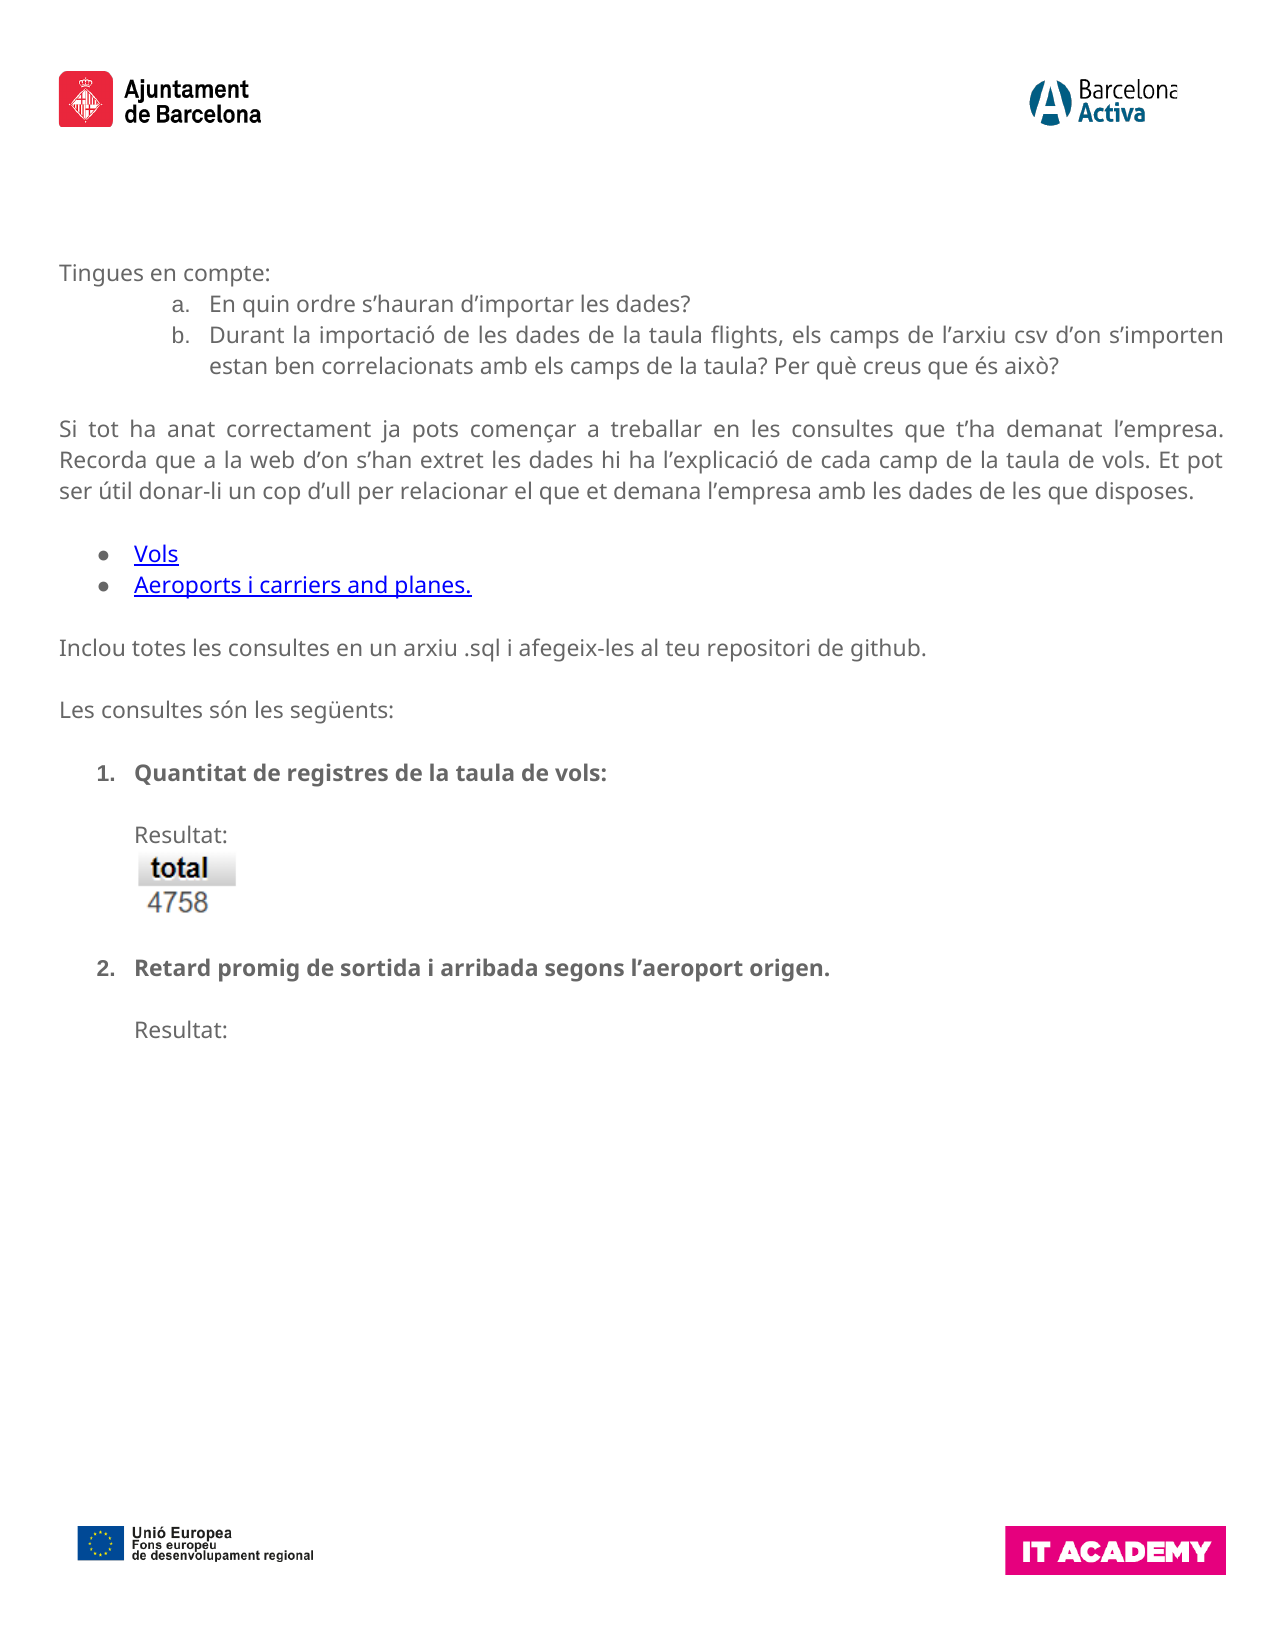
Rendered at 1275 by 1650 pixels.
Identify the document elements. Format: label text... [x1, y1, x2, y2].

text Les consultes són les següents: [59, 694, 1226, 725]
text Tingues en compte: [59, 257, 1226, 288]
picture [77, 1526, 314, 1562]
picture [1005, 1526, 1226, 1575]
list Aeroports i carriers and planes. [96, 569, 1226, 600]
picture [133, 850, 243, 921]
text Inclou totes les consultes en un arxiu .sql i afegeix-les al teu repositori de github. [59, 632, 1226, 663]
text Resultat: [134, 819, 1226, 850]
list Vols [96, 538, 1226, 569]
picture [58, 71, 1178, 127]
list Retard promig de sortida i arribada segons l’aeroport origen. [96, 952, 1226, 983]
text Si tot ha anat correctament ja pots començar a treballar en les consultes que t’ha demanat l’empresa. Recorda que a la web d’on s’han extret les dades hi ha l’explicació de cada camp de la taula de vols. Et pot ser útil donar-li un cop d’ull per relacionar el que et demana l’empresa amb les dades de les que disposes. [59, 413, 1226, 507]
list Durant la importació de les dades de la taula flights, els camps de l’arxiu csv d’on s’importen estan ben correlacionats amb els camps de la taula? Per què creus que és això? [171, 319, 1226, 382]
text Resultat: [59, 1014, 1226, 1046]
list En quin ordre s’hauran d’importar les dades? [171, 288, 1226, 319]
list Quantitat de registres de la taula de vols: [96, 757, 1226, 788]
